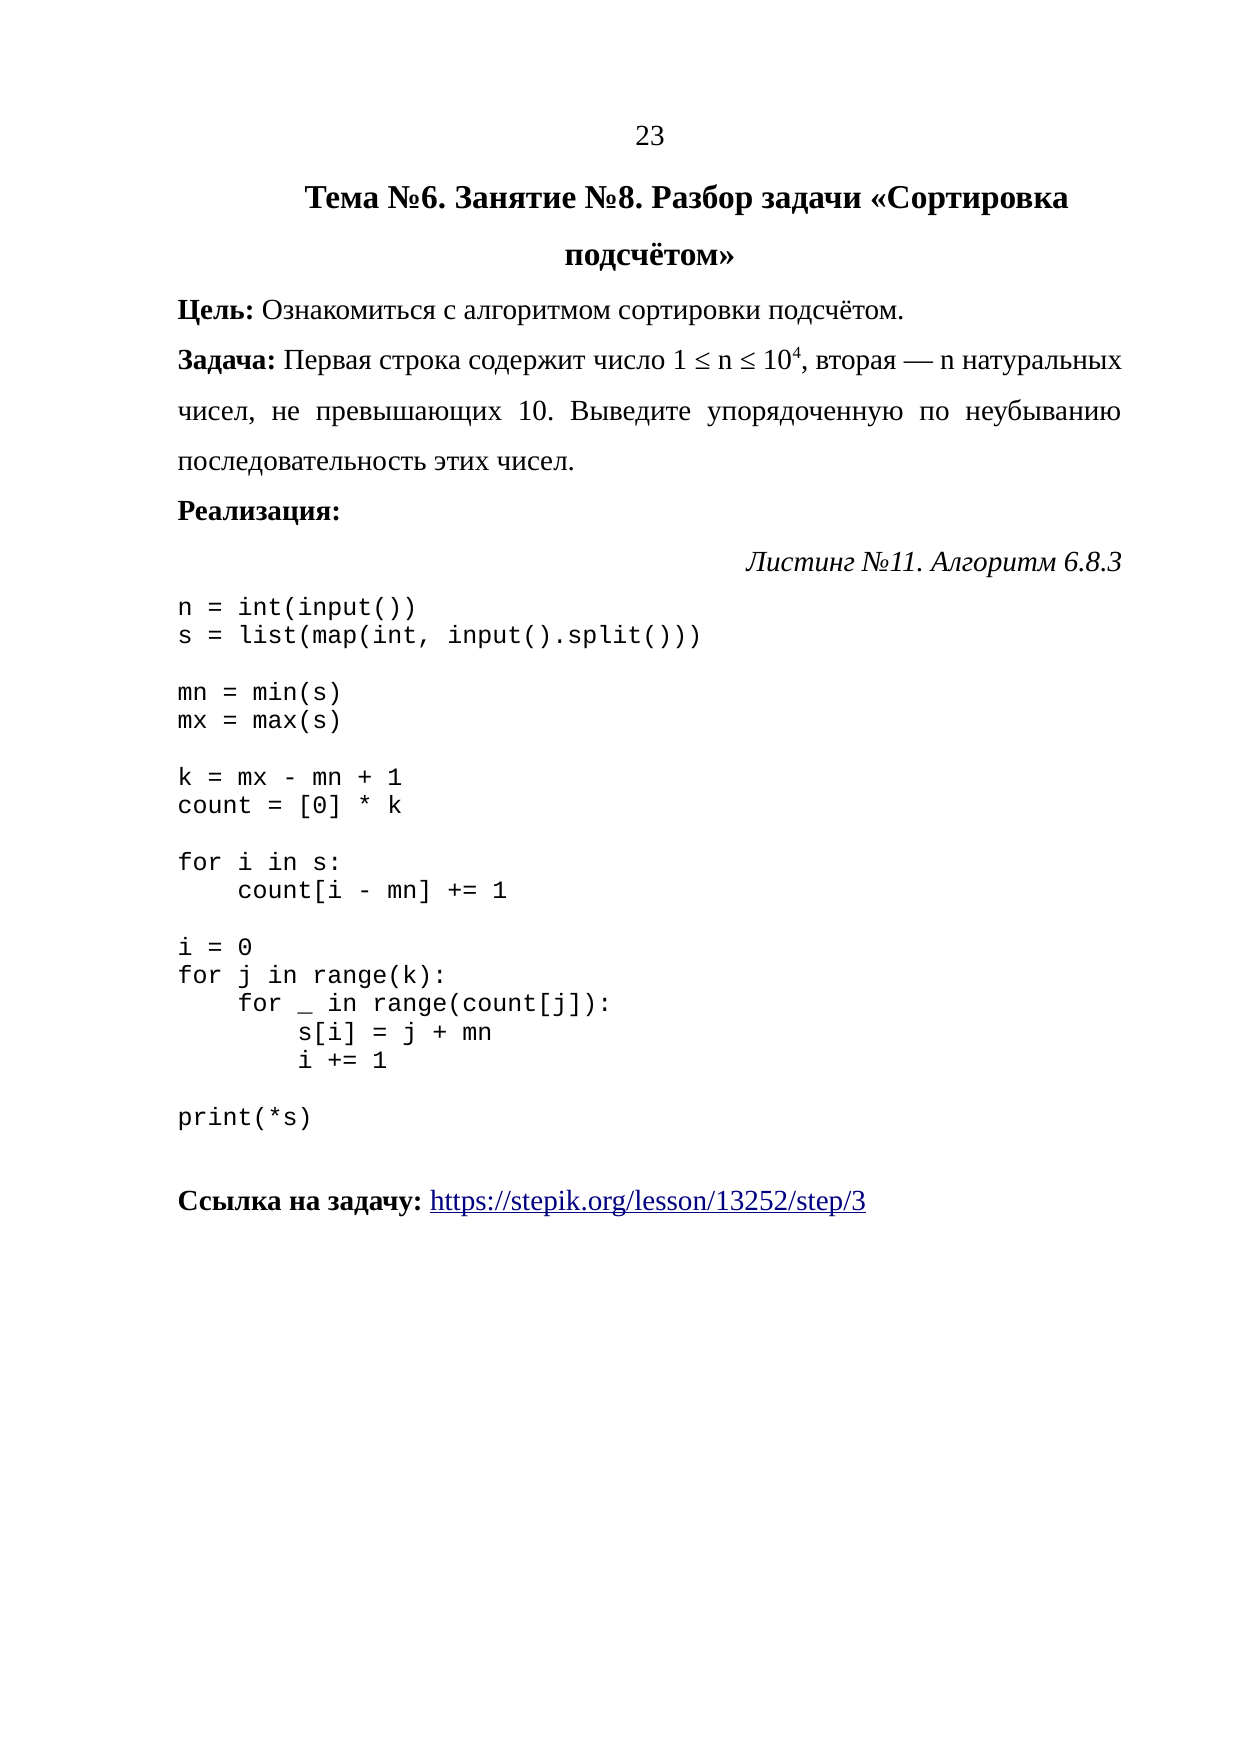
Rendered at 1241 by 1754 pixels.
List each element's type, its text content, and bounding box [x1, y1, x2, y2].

text count[i - mn] += 1 [177, 877, 1122, 906]
text mx = max(s) [177, 707, 1122, 736]
text Листинг №11. Алгоритм 6.8.3 [177, 544, 1122, 577]
subtitle Тема №6. Занятие №8. Разбор задачи «Cортировка подсчётом» [177, 177, 1122, 273]
text for j in range(k): [177, 962, 1122, 991]
text k = mx - mn + 1 [177, 764, 1122, 792]
text for _ in range(count[j]): [177, 991, 1122, 1019]
text s[i] = j + mn [177, 1019, 1122, 1047]
text Реализация: [177, 493, 1122, 527]
text Задача: Первая строка содержит число 1 ≤ n ≤ 104, вторая — n натуральных чисел, не превышающих 10. Выведите упорядоченную по неубыванию последовательность этих чисел. [177, 342, 1122, 477]
text Цель: Ознакомиться с алгоритмом сортировки подсчётом. [177, 292, 1122, 326]
text mn = min(s) [177, 679, 1122, 707]
text n = int(input()) [177, 594, 1122, 622]
text Ссылка на задачу: https://stepik.org/lesson/13252/step/3 [177, 1183, 1122, 1216]
text i += 1 [177, 1047, 1122, 1076]
text s = list(map(int, input().split())) [177, 622, 1122, 651]
text for i in s: [177, 849, 1122, 877]
text count = [0] * k [177, 792, 1122, 821]
text print(*s) [177, 1104, 1122, 1132]
text i = 0 [177, 934, 1122, 962]
